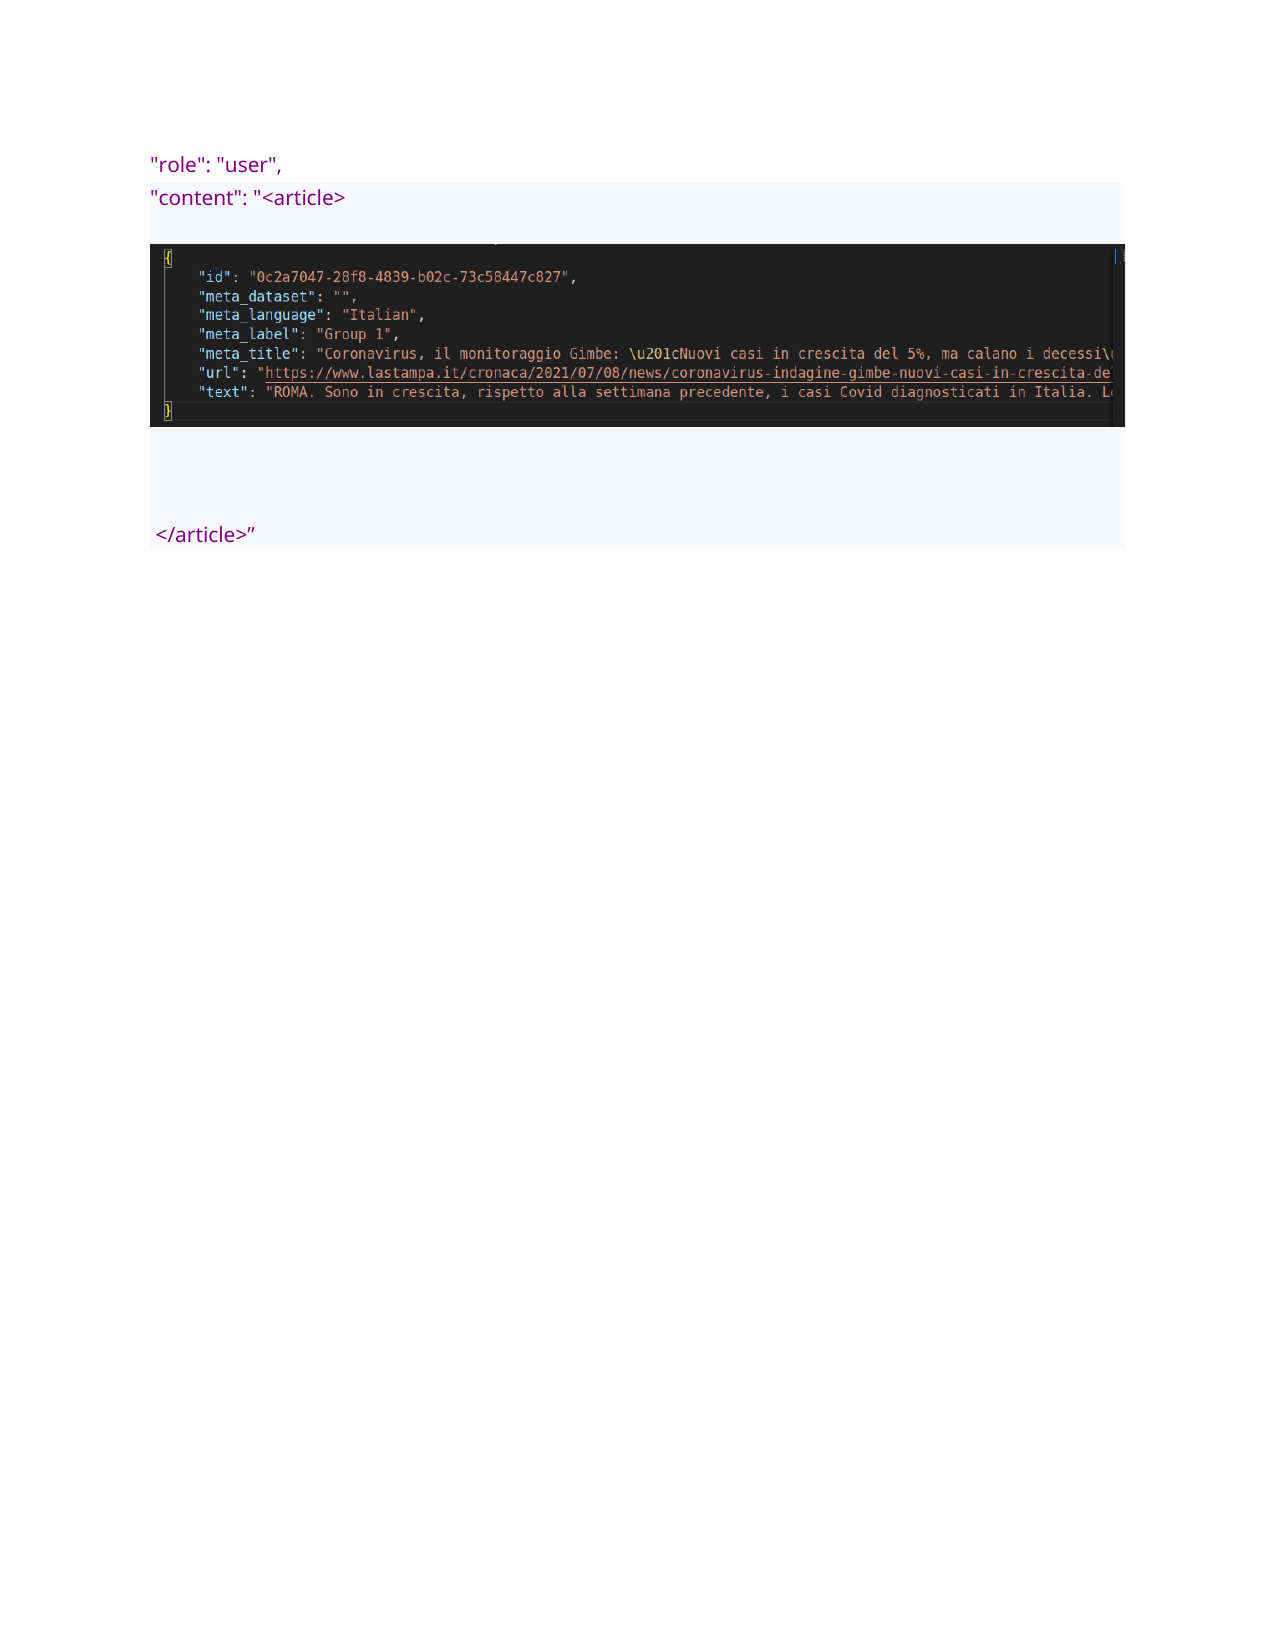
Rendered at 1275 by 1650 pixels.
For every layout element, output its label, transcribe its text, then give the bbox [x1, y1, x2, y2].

text </article>” [150, 520, 1125, 549]
text "content": "<article> [150, 183, 1125, 211]
text "role": "user", [150, 150, 1125, 178]
picture [150, 244, 1125, 427]
